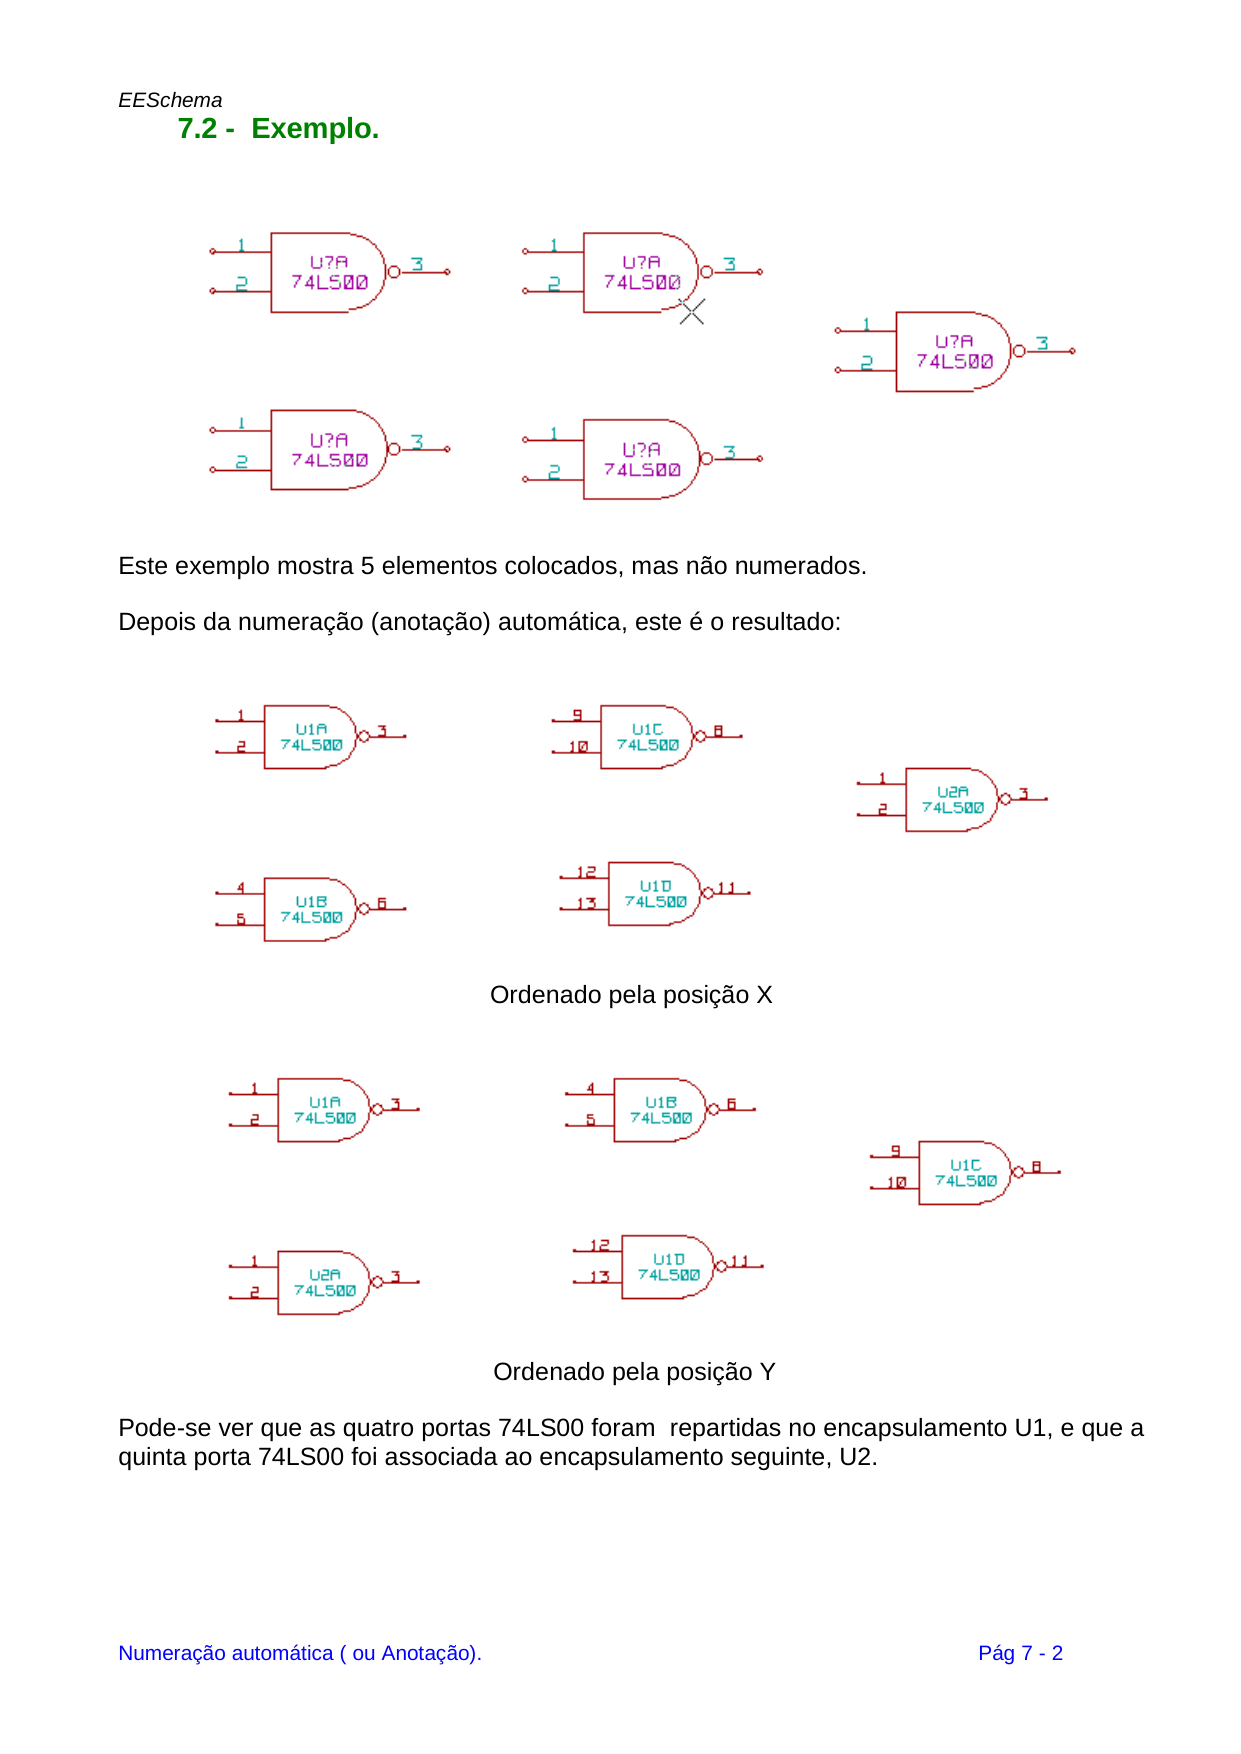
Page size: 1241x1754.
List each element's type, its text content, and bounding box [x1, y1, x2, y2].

subtitle Exemplo. [177, 112, 1152, 144]
picture [200, 663, 1070, 953]
text Ordenado pela posição Y [118, 1358, 1152, 1386]
text Pode-se ver que as quatro portas 74LS00 foram repartidas no encapsulamento U1, e que a quinta porta 74LS00 foi associada ao encapsulamento seguinte, U2. [118, 1414, 1152, 1470]
text Este exemplo mostra 5 elementos colocados, mas não numerados. [118, 552, 1152, 580]
text Ordenado pela posição X [118, 981, 1152, 1009]
picture [187, 1036, 1083, 1331]
text Depois da numeração (anotação) automática, este é o resultado: [118, 608, 1152, 636]
